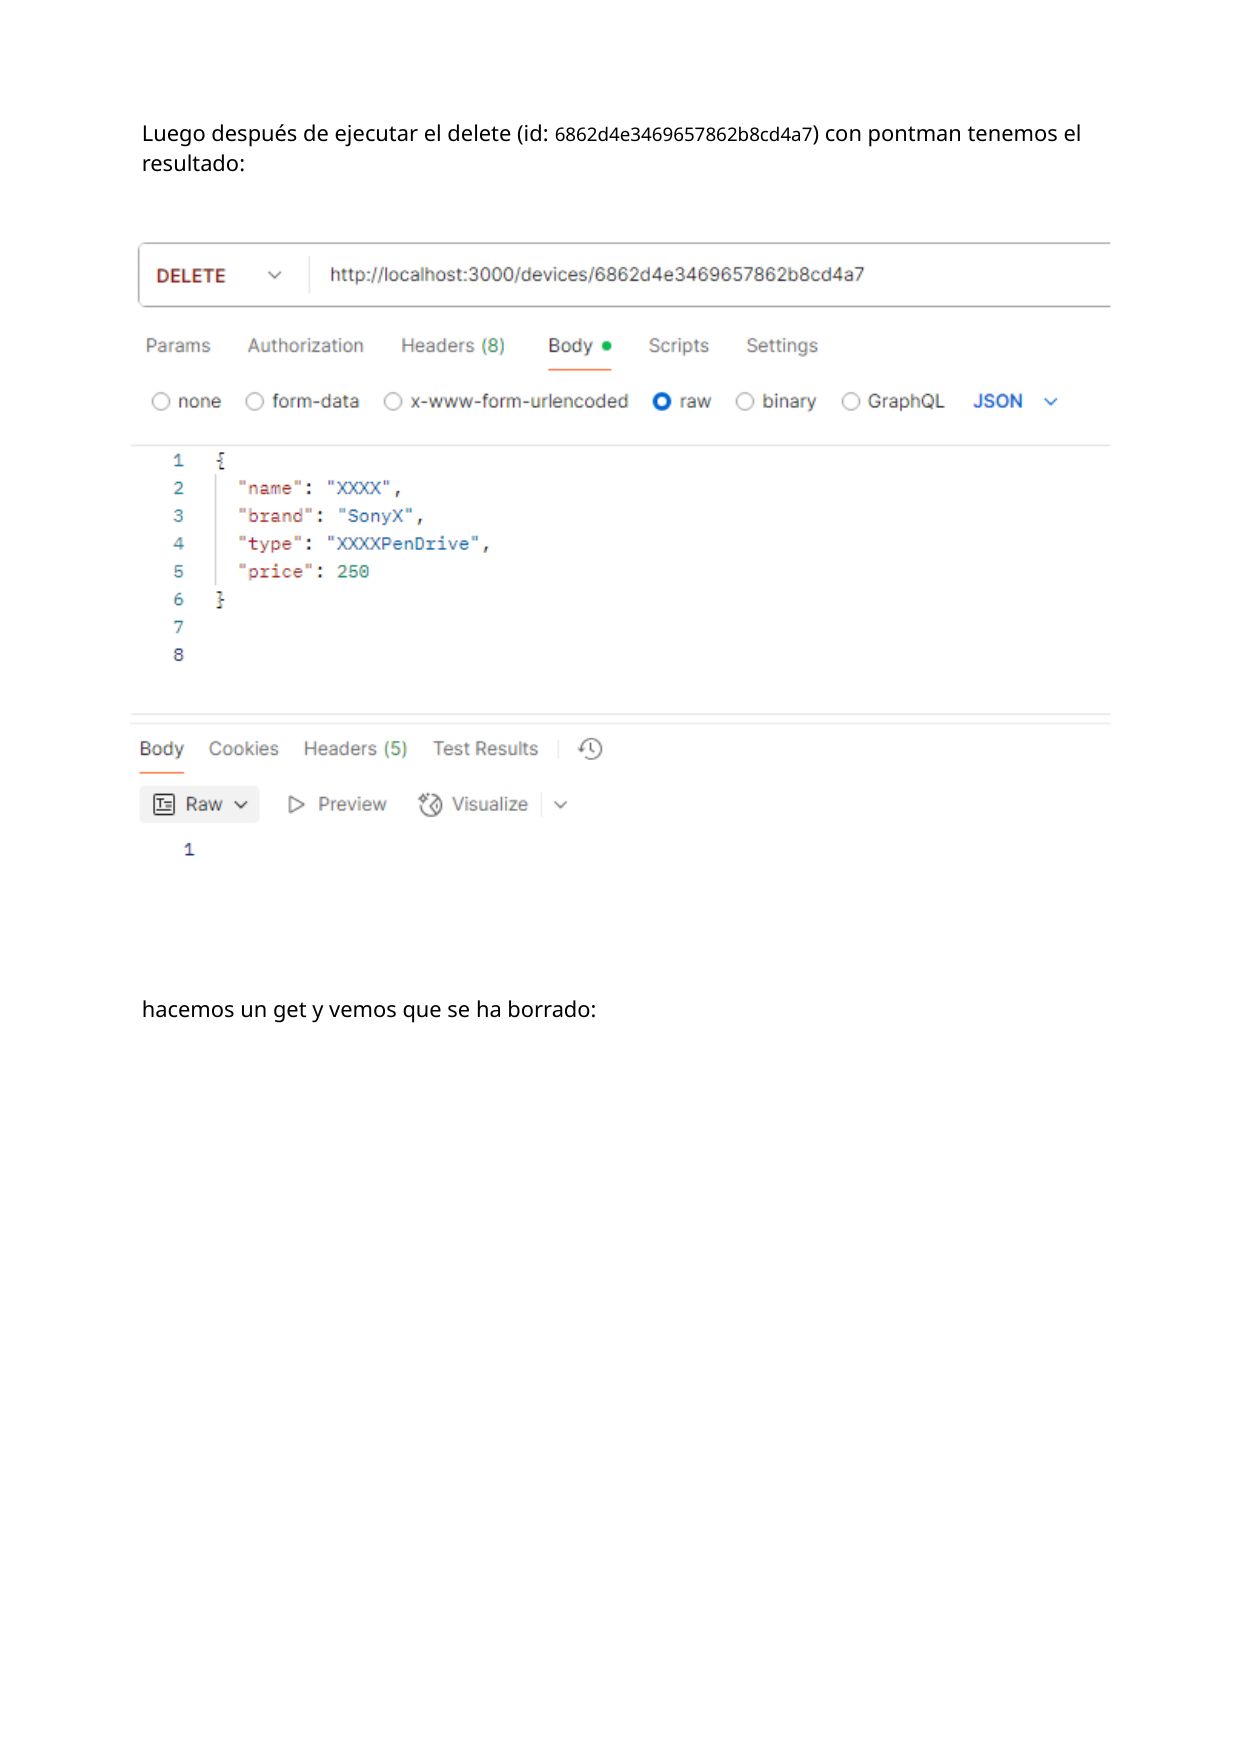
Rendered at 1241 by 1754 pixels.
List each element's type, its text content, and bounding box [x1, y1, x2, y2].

text Luego después de ejecutar el delete (id: 6862d4e3469657862b8cd4a7) con pontman tenemos el resultado: [142, 118, 1122, 178]
text hacemos un get y vemos que se ha borrado: [142, 994, 1122, 1024]
